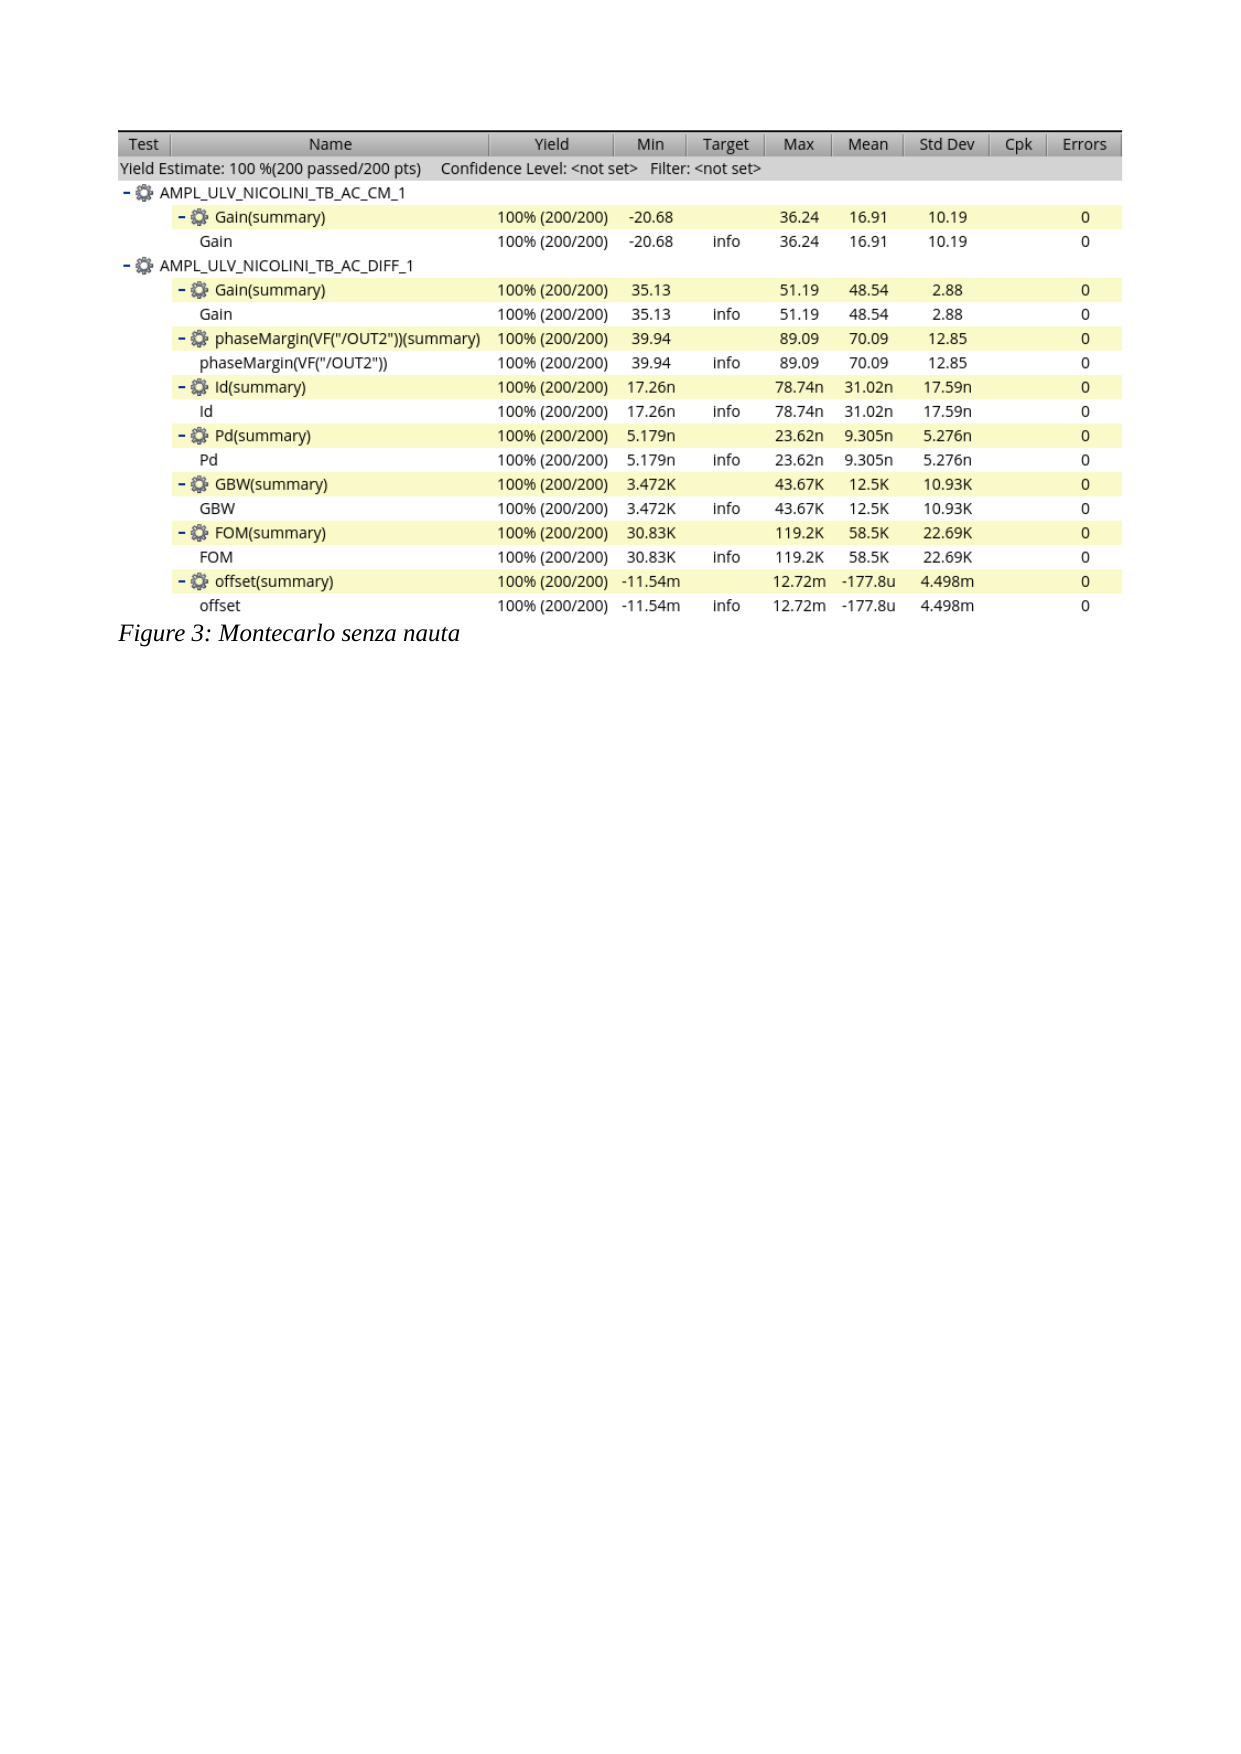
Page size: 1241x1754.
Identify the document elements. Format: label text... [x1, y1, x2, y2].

picture [118, 130, 1123, 619]
text Figure 3: Montecarlo senza nauta [118, 619, 1122, 647]
